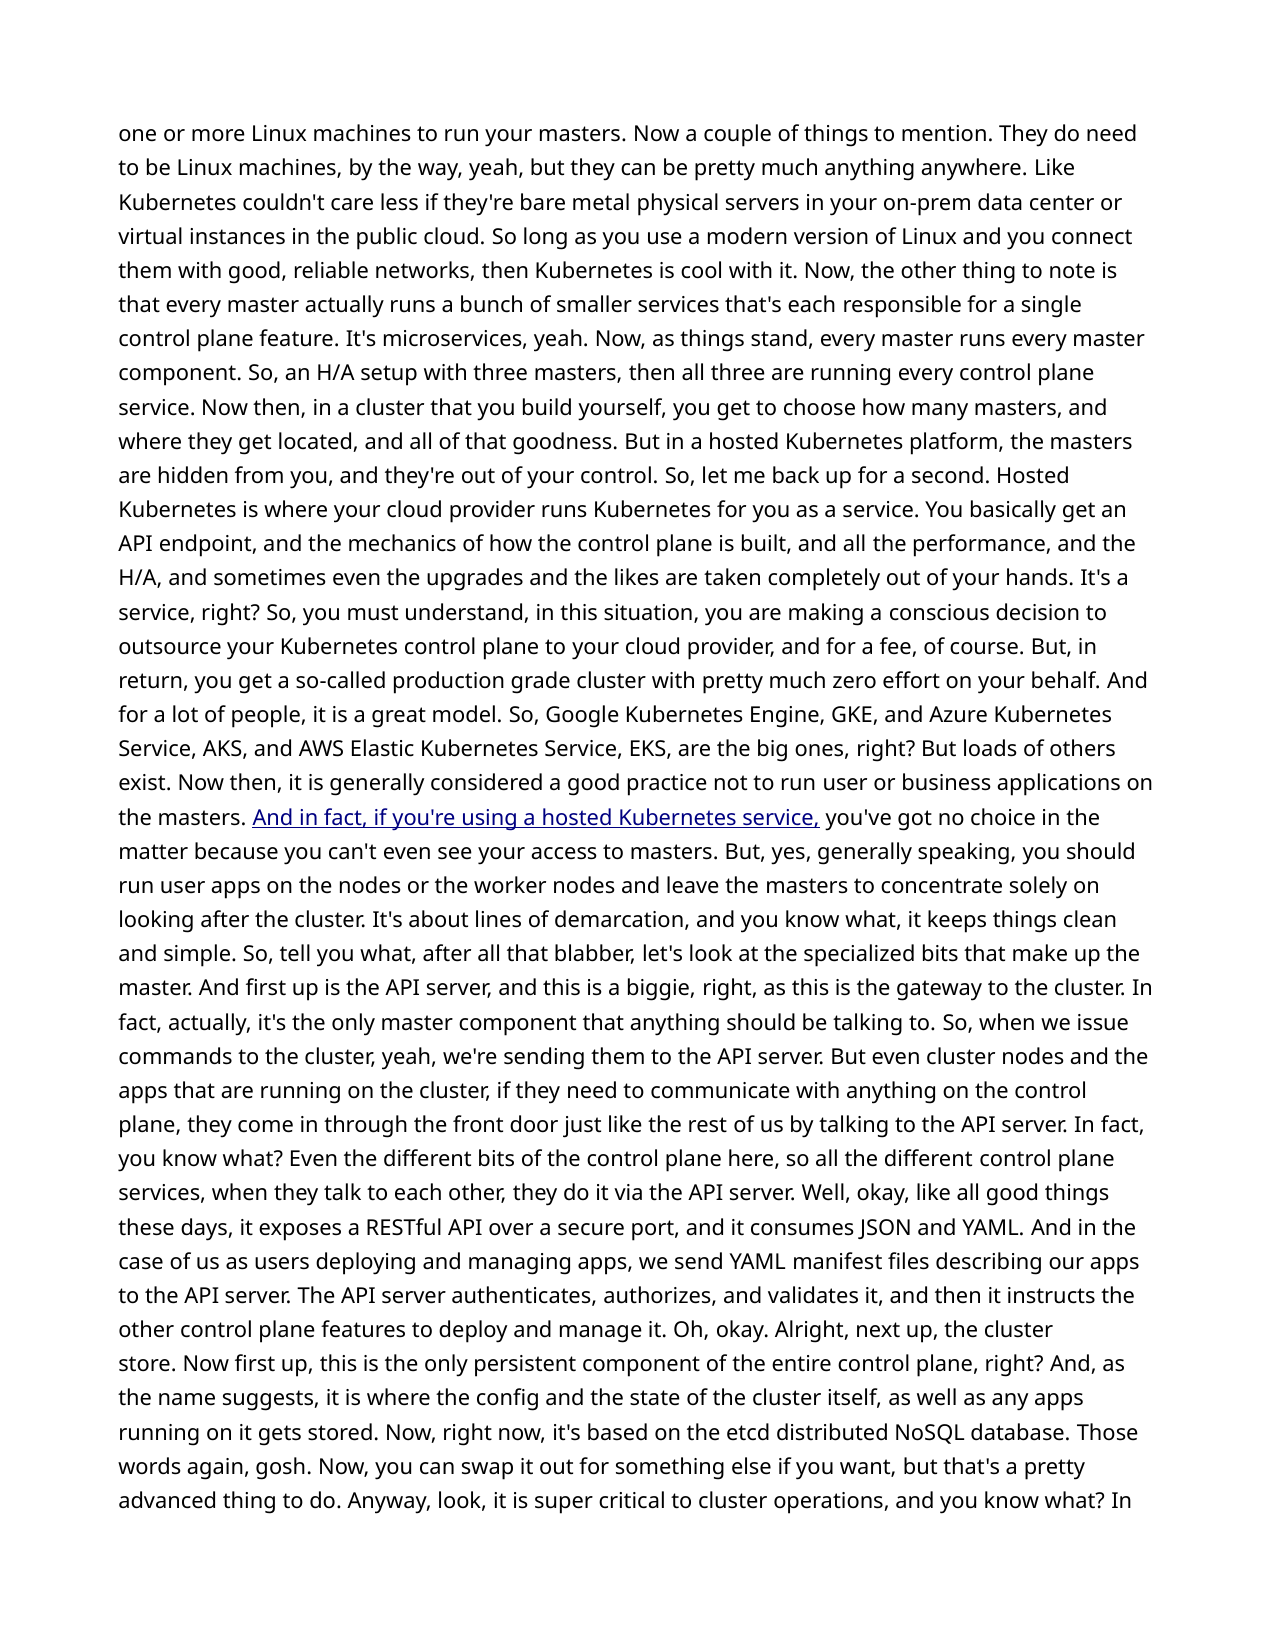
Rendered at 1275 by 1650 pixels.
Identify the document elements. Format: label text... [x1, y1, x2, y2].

text one or more Linux machines to run your masters. Now a couple of things to mention. They do need to be Linux machines, by the way, yeah, but they can be pretty much anything anywhere. Like Kubernetes couldn't care less if they're bare metal physical servers in your on‑prem data center or virtual instances in the public cloud. So long as you use a modern version of Linux and you connect them with good, reliable networks, then Kubernetes is cool with it. Now, the other thing to note is that every master actually runs a bunch of smaller services that's each responsible for a single control plane feature. It's microservices, yeah. Now, as things stand, every master runs every master component. So, an H/A setup with three masters, then all three are running every control plane service. Now then, in a cluster that you build yourself, you get to choose how many masters, and where they get located, and all of that goodness. But in a hosted Kubernetes platform, the masters are hidden from you, and they're out of your control. So, let me back up for a second. Hosted Kubernetes is where your cloud provider runs Kubernetes for you as a service. You basically get an API endpoint, and the mechanics of how the control plane is built, and all the performance, and the H/A, and sometimes even the upgrades and the likes are taken completely out of your hands. It's a service, right? So, you must understand, in this situation, you are making a conscious decision to outsource your Kubernetes control plane to your cloud provider, and for a fee, of course. But, in return, you get a so‑called production grade cluster with pretty much zero effort on your behalf. And for a lot of people, it is a great model. So, Google Kubernetes Engine, GKE, and Azure Kubernetes Service, AKS, and AWS Elastic Kubernetes Service, EKS, are the big ones, right? But loads of others exist. Now then, it is generally considered a good practice not to run user or business applications on the masters. And in fact, if you're using a hosted Kubernetes service, you've got no choice in the matter because you can't even see your access to masters. But, yes, generally speaking, you should run user apps on the nodes or the worker nodes and leave the masters to concentrate solely on looking after the cluster. It's about lines of demarcation, and you know what, it keeps things clean and simple. So, tell you what, after all that blabber, let's look at the specialized bits that make up the master. And first up is the API server, and this is a biggie, right, as this is the gateway to the cluster. In fact, actually, it's the only master component that anything should be talking to. So, when we issue commands to the cluster, yeah, we're sending them to the API server. But even cluster nodes and the apps that are running on the cluster, if they need to communicate with anything on the control plane, they come in through the front door just like the rest of us by talking to the API server. In fact, you know what? Even the different bits of the control plane here, so all the different control plane services, when they talk to each other, they do it via the API server. Well, okay, like all good things these days, it exposes a RESTful API over a secure port, and it consumes JSON and YAML. And in the case of us as users deploying and managing apps, we send YAML manifest files describing our apps to the API server. The API server authenticates, authorizes, and validates it, and then it instructs the other control plane features to deploy and manage it. Oh, okay. Alright, next up, the cluster store. Now first up, this is the only persistent component of the entire control plane, right? And, as the name suggests, it is where the config and the state of the cluster itself, as well as any apps running on it gets stored. Now, right now, it's based on the etcd distributed NoSQL database. Those words again, gosh. Now, you can swap it out for something else if you want, but that's a pretty advanced thing to do. Anyway, look, it is super critical to cluster operations, and you know what? In [118, 118, 1157, 1514]
